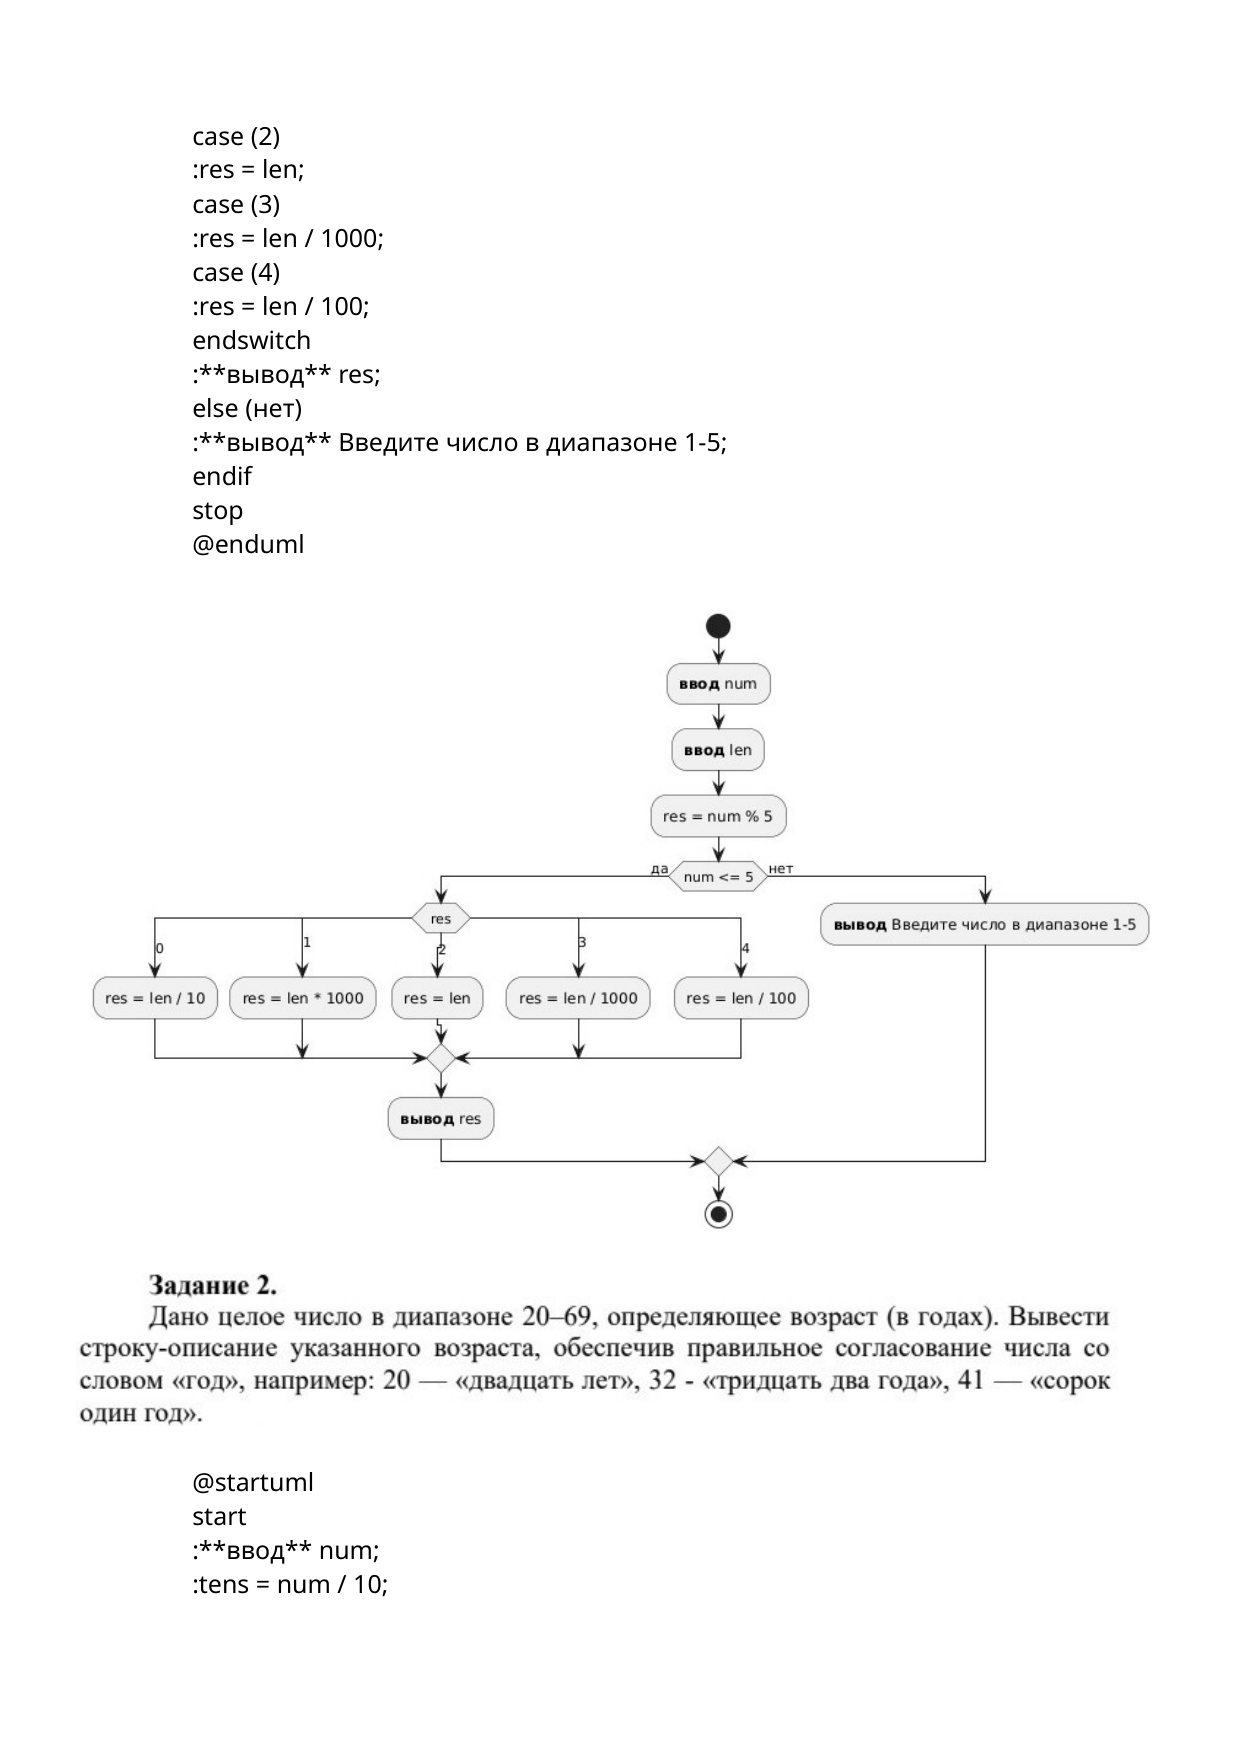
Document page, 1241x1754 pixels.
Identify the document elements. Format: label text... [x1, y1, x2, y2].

picture [76, 1273, 1139, 1426]
text start [118, 1499, 1181, 1533]
text :res = len / 100; [118, 288, 1181, 322]
text stop [118, 493, 1181, 527]
text :res = len / 1000; [118, 220, 1181, 254]
text case (2) [118, 118, 1181, 152]
text @startuml [118, 1465, 1181, 1499]
text endswitch [118, 322, 1181, 357]
text :**вывод** res; [118, 357, 1181, 391]
text :tens = num / 10; [118, 1567, 1181, 1601]
text case (4) [118, 254, 1181, 288]
text @enduml [118, 527, 1181, 561]
text :**вывод** Введите число в диапазоне 1-5; [118, 425, 1181, 459]
picture [88, 610, 1152, 1231]
text :res = len; [118, 152, 1181, 186]
text :**ввод** num; [118, 1533, 1181, 1567]
text endif [118, 459, 1181, 493]
text case (3) [118, 186, 1181, 220]
text else (нет) [118, 391, 1181, 425]
